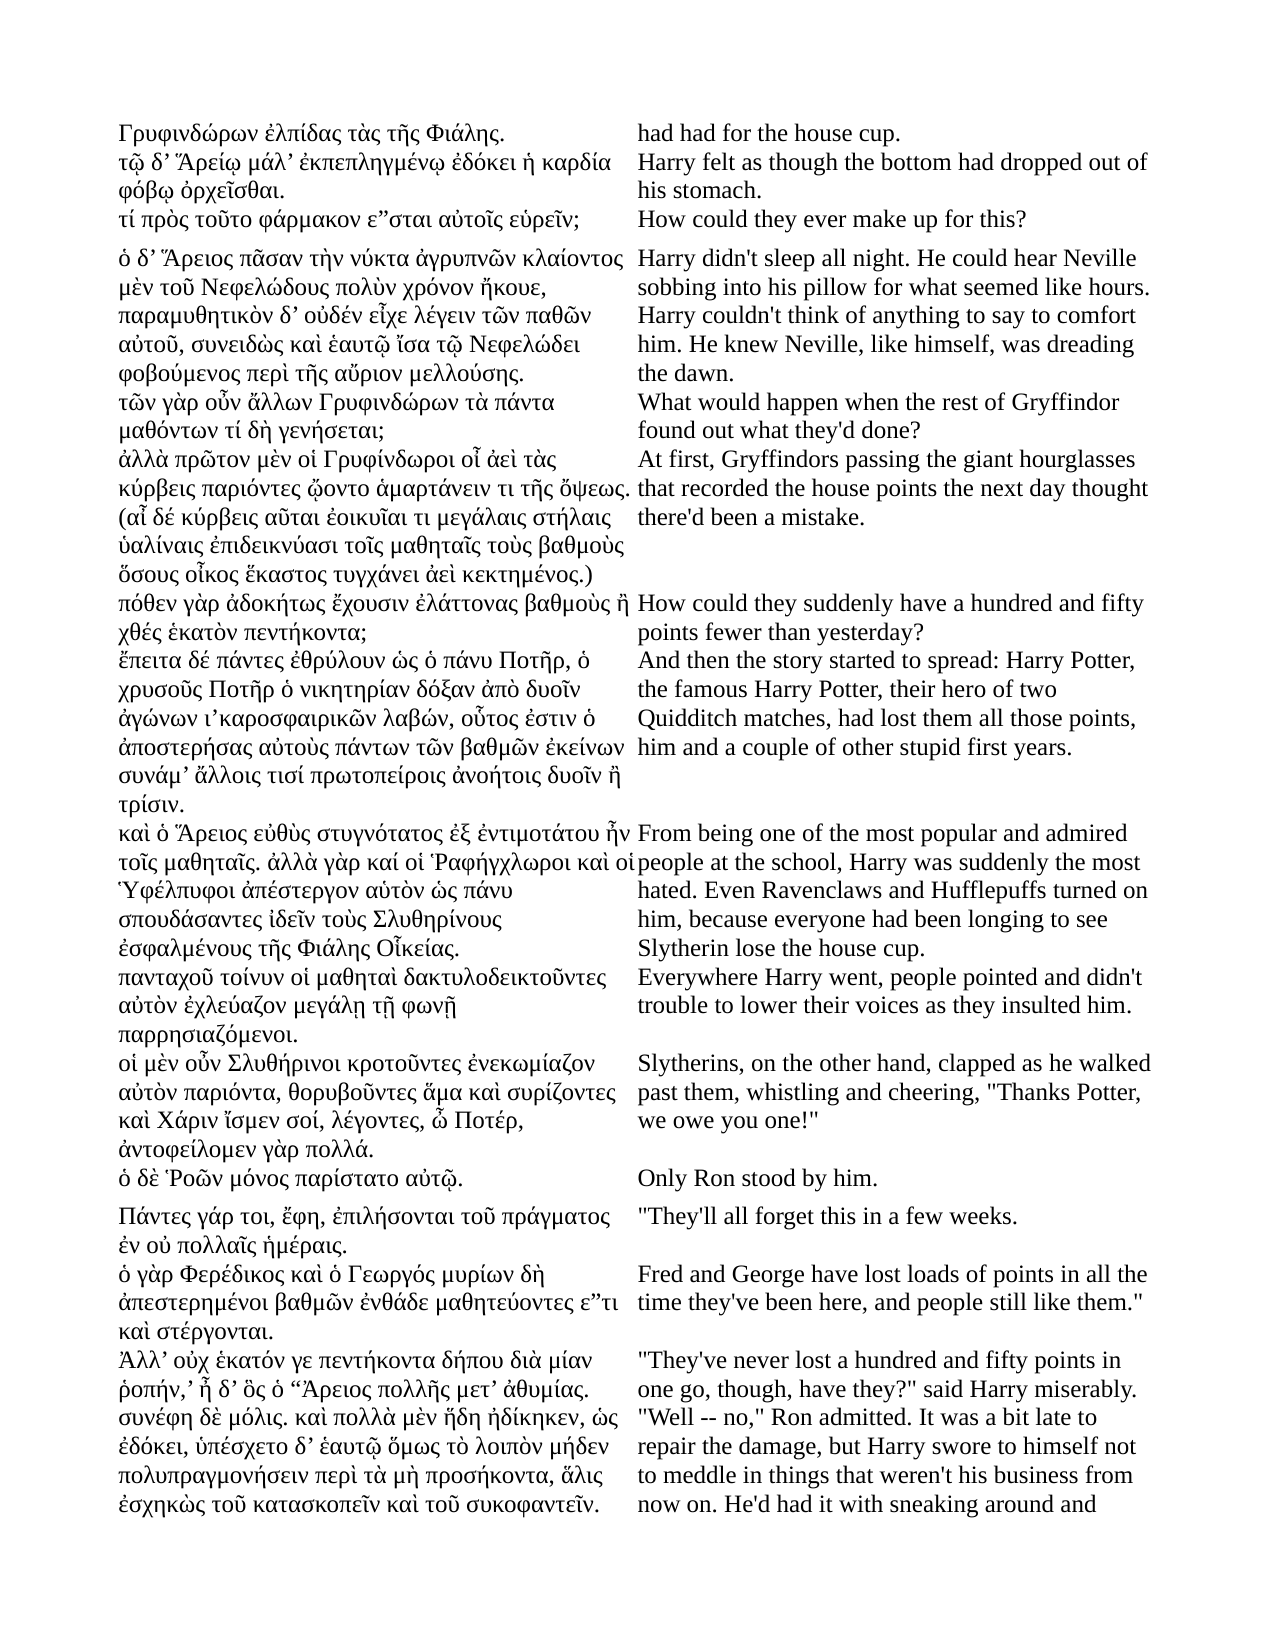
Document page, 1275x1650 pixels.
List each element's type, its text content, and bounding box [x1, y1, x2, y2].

table_cell καὶ ὁ Ἅρειος εὐθὺς στυγνότατος ἐξ ἐντιμοτάτου ἦν τοῖς μαθηταῖς. ἀλλὰ γὰρ καί οἱ Ῥαφήγχλωροι καὶ οἱ Ὑφέλπυφοι ἀπέστεργον αὑτὸν ὡς πάνυ σπουδάσαντες ἰδεῖν τοὺς Σλυθηρίνους ἐσφαλμένους τῆς Φιάλης Οἷκείας. [118, 818, 637, 962]
table_cell "They've never lost a hundred and fifty points in one go, though, have they?" said Harry miserably. [637, 1345, 1157, 1402]
table_cell ἀλλὰ πρῶτον μὲν οἱ Γρυφίνδωροι οἶ ἀεὶ τὰς κύρβεις παριόντες ᾤοντο ἁμαρτάνειν τι τῆς ὄψεως.(αἶ δέ κύρβεις αῦται ἐοικυῖαι τι μεγάλαις στήλαις ὑαλίναις ἐπιδεικνύασι τοῖς μαθηταῖς τοὺς βαθμοὺς ὅσους οἶκος ἕκαστος τυγχάνει ἀεὶ κεκτημένος.) [118, 444, 637, 588]
table_cell ὁ δ’ Ἅρειος πᾶσαν τὴν νύκτα ἀγρυπνῶν κλαίοντος μὲν τοῦ Νεφελώδους πολὺν χρόνον ἤκουε, παραμυθητικὸν δ’ οὐδέν εἶχε λέγειν τῶν παθῶν αὐτοῦ, συνειδὼς καὶ ἑαυτῷ ἴσα τῷ Νεφελώδει φοβούμενος περὶ τῆς αὔριον μελλούσης. [118, 243, 637, 387]
table_cell At first, Gryffindors passing the giant hourglasses that recorded the house points the next day thought there'd been a mistake. [637, 444, 1157, 588]
table_cell ὁ δὲ Ῥοῶν μόνος παρίστατο αὐτῷ. [118, 1163, 637, 1201]
table_cell τῶν γὰρ οὖν ἄλλων Γρυφινδώρων τὰ πάντα μαθόντων τί δὴ γενήσεται; [118, 387, 637, 444]
table_cell Fred and George have lost loads of points in all the time they've been here, and people still like them." [637, 1259, 1157, 1345]
table_cell τί πρὸς τοῦτο φάρμακον ε”σται αὐτοῖς εὑρεῖν; [118, 204, 637, 243]
table_cell ἔπειτα δέ πάντες ἐθρύλουν ὡς ὁ πάνυ Ποτῆρ, ὁ χρυσοῦς Ποτῆρ ὁ νικητηρίαν δόξαν ἀπὸ δυοῖν ἀγώνων ι’καροσφαιρικῶν λαβών, οὗτος ἐστιν ὁ ἀποστερήσας αὐτοὺς πάντων τῶν βαθμῶν ἐκείνων συνάμ’ ἄλλοις τισί πρωτοπείροις ἀνοήτοις δυοῖν ἢ τρίσιν. [118, 645, 637, 818]
table_cell What would happen when the rest of Gryffindor found out what they'd done? [637, 387, 1157, 444]
table_cell And then the story started to spread: Harry Potter, the famous Harry Potter, their hero of two Quidditch matches, had lost them all those points, him and a couple of other stupid first years. [637, 645, 1157, 818]
table_cell ὁ γὰρ Φερέδικος καὶ ὁ Γεωργός μυρίων δὴ ἀπεστερημένοι βαθμῶν ἐνθάδε μαθητεύοντες ε”τι καὶ στέργονται. [118, 1259, 637, 1345]
table_cell Only Ron stood by him. [637, 1163, 1157, 1201]
table_cell Harry felt as though the bottom had dropped out of his stomach. [637, 147, 1157, 204]
table_cell οἱ μὲν οὖν Σλυθήρινοι κροτοῦντες ἐνεκωμίαζον αὐτὸν παριόντα, θορυβοῦντες ἅμα καὶ συρίζοντες καὶ Χάριν ἴσμεν σοί, λέγοντες, ὦ Ποτέρ, ἀντοφείλομεν γὰρ πολλά. [118, 1048, 637, 1163]
table_cell Slytherins, on the other hand, clapped as he walked past them, whistling and cheering, "Thanks Potter, we owe you one!" [637, 1048, 1157, 1163]
table_cell How could they suddenly have a hundred and fifty points fewer than yesterday? [637, 588, 1157, 645]
table_cell Γρυφινδώρων ἐλπίδας τὰς τῆς Φιάλης. [118, 118, 637, 147]
table_cell "Well -- no," Ron admitted. It was a bit late to repair the damage, but Harry swore to himself not to meddle in things that weren't his business from now on. He'd had it with sneaking around and [637, 1403, 1157, 1517]
table_cell From being one of the most popular and admired people at the school, Harry was suddenly the most hated. Even Ravenclaws and Hufflepuffs turned on him, because everyone had been longing to see Slytherin lose the house cup. [637, 818, 1157, 962]
table_cell πόθεν γὰρ ἀδοκήτως ἔχουσιν ἐλάττονας βαθμοὺς ἢ χθές ἑκατὸν πεντήκοντα; [118, 588, 637, 645]
table_cell "They'll all forget this in a few weeks. [637, 1201, 1157, 1259]
table_cell Harry didn't sleep all night. He could hear Neville sobbing into his pillow for what seemed like hours. Harry couldn't think of anything to say to comfort him. He knew Neville, like himself, was dreading the dawn. [637, 243, 1157, 387]
table_cell πανταχοῦ τοίνυν οἱ μαθηταὶ δακτυλοδεικτοῦντες αὐτὸν ἐχλεύαζον μεγάλῃ τῇ φωνῇ παρρησιαζόμενοι. [118, 962, 637, 1048]
table_cell Πάντες γάρ τοι, ἔφη, ἐπιλήσονται τοῦ πράγματος ἐν οὐ πολλαῖς ἡμέραις. [118, 1201, 637, 1259]
table_cell Everywhere Harry went, people pointed and didn't trouble to lower their voices as they insulted him. [637, 962, 1157, 1048]
table_cell How could they ever make up for this? [637, 204, 1157, 243]
table_cell συνέφη δὲ μόλις. καὶ πολλὰ μὲν ἥδη ἠδίκηκεν, ὡς ἐδόκει, ὑπέσχετο δ’ ἑαυτῷ ὅμως τὸ λοιπὸν μήδεν πολυπραγμονήσειν περὶ τὰ μὴ προσήκοντα, ἅλις ἐσχηκὼς τοῦ κατασκοπεῖν καὶ τοῦ συκοφαντεῖν. [118, 1403, 637, 1517]
table_cell Ἀλλ’ οὐχ ἑκατόν γε πεντήκοντα δήπου διὰ μίαν ῥοπήν,’ ἦ δ’ ὃς ὁ “Ἀρειος πολλῆς μετ’ ἀθυμίας. [118, 1345, 637, 1402]
table_cell τῷ δ’ Ἅρείῳ μάλ’ ἐκπεπληγμένῳ ἐδόκει ἡ καρδία φόβῳ ὀρχεῖσθαι. [118, 147, 637, 204]
table_cell had had for the house cup. [637, 118, 1157, 147]
